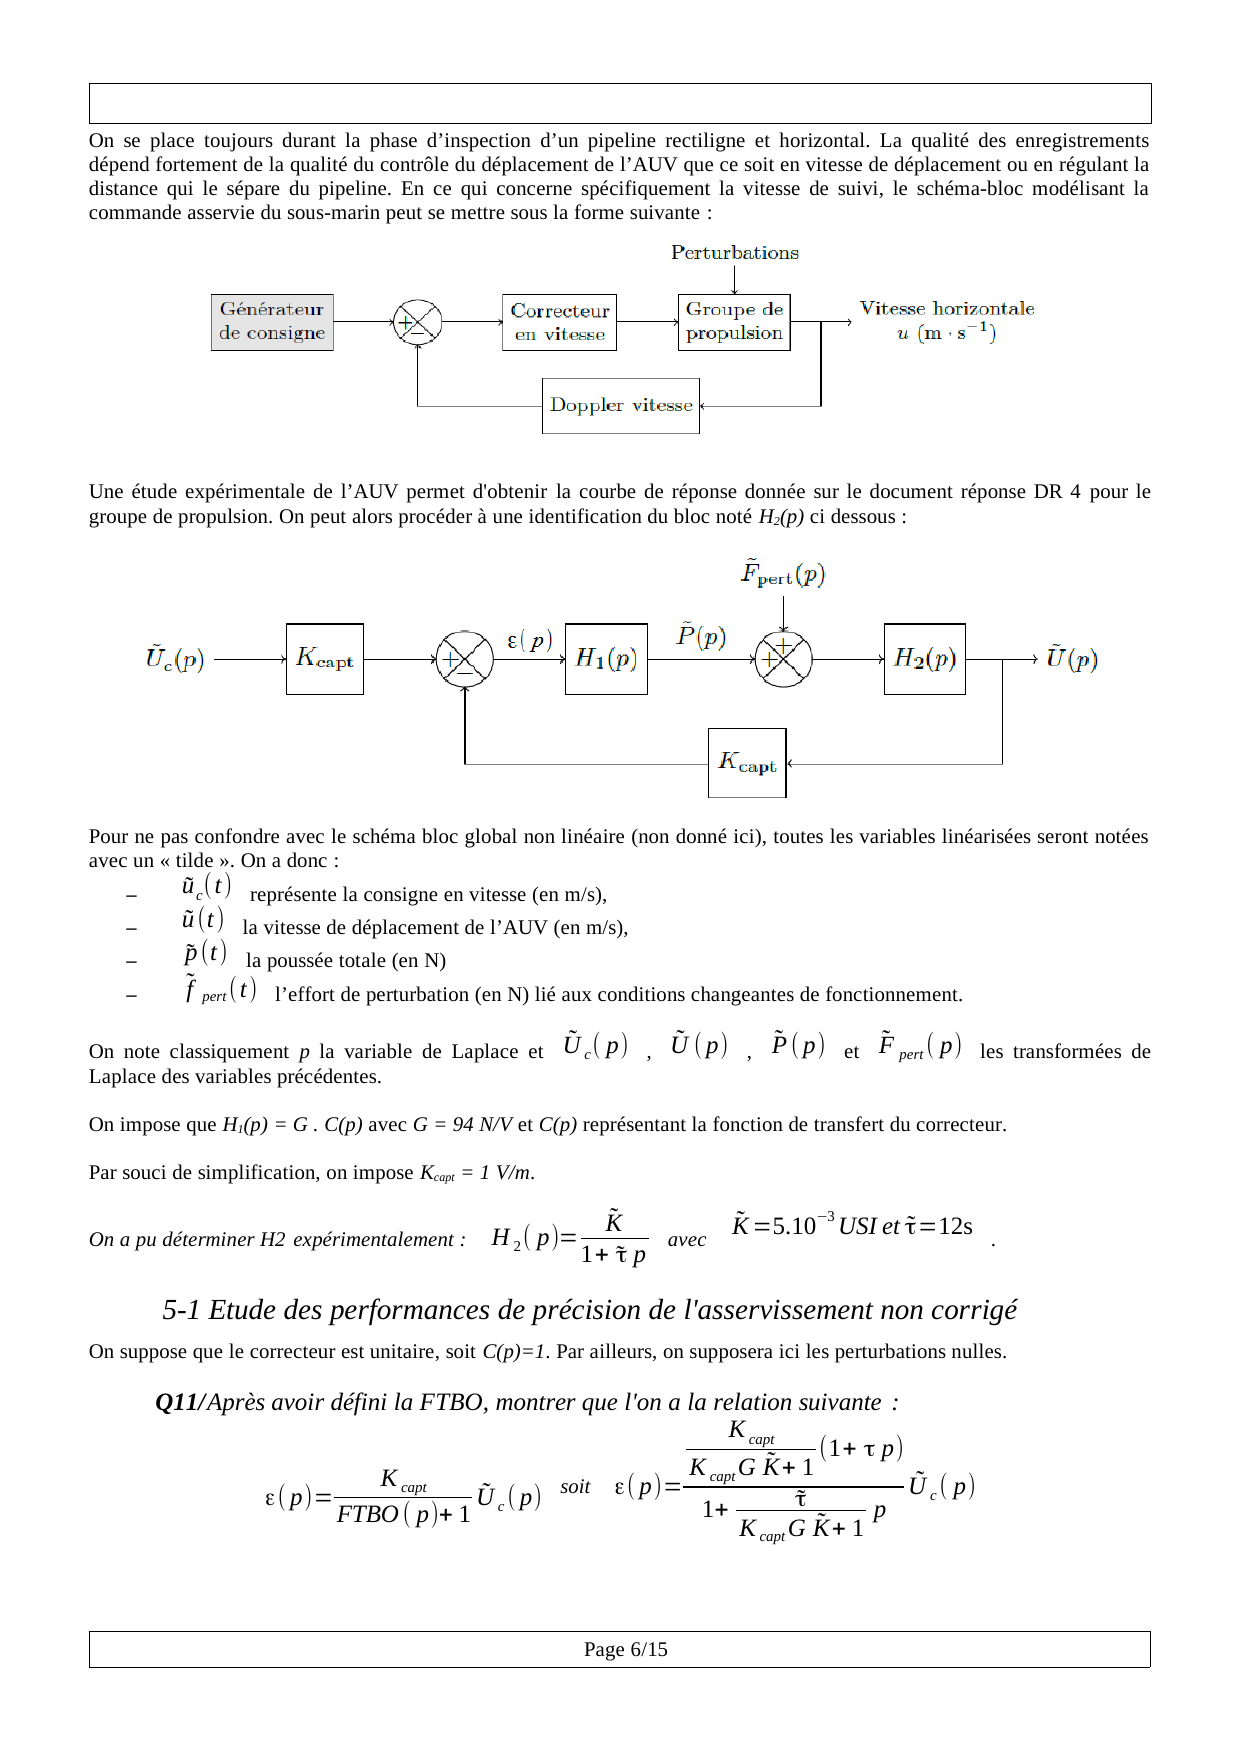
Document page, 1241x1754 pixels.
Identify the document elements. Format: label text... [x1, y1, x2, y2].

picture [121, 533, 1117, 809]
text On a pu déterminer H2 expérimentalement : avec . [89, 1208, 1151, 1269]
text On se place toujours durant la phase d’inspection d’un pipeline rectiligne et horizontal. La qualité des enregistrements dépend fortement de la qualité du contrôle du déplacement de l’AUV que ce soit en vitesse de déplacement ou en régulant la distance qui le sépare du pipeline. En ce qui concerne spécifiquement la vitesse de suivi, le schéma-bloc modélisant la commande asservie du sous-marin peut se mettre sous la forme suivante : [89, 128, 1151, 224]
text 5-1 Etude des performances de précision de l'asservissement non corrigé [89, 1293, 1151, 1326]
text Par souci de simplification, on impose Kcapt = 1 V/m. [89, 1160, 1151, 1184]
list Après avoir défini la FTBO, montrer que l'on a la relation suivante : [154, 1387, 1151, 1416]
list représente la consigne en vitesse (en m/s), [126, 872, 1151, 906]
text soit [89, 1416, 1151, 1545]
text Une étude expérimentale de l’AUV permet d'obtenir la courbe de réponse donnée sur le document réponse DR 4 pour le groupe de propulsion. On peut alors procéder à une identification du bloc noté H2(p) ci dessous : [89, 479, 1151, 527]
text Pour ne pas confondre avec le schéma bloc global non linéaire (non donné ici), toutes les variables linéarisées seront notées avec un « tilde ». On a donc : [89, 824, 1151, 872]
picture [190, 230, 1050, 440]
text On impose que H1(p) = G . C(p) avec G = 94 N/V et C(p) représentant la fonction de transfert du correcteur. [89, 1112, 1151, 1136]
list la poussée totale (en N) [126, 939, 1151, 972]
list l’effort de perturbation (en N) lié aux conditions changeantes de fonctionnement. [126, 972, 1151, 1006]
text On suppose que le correcteur est unitaire, soit C(p)=1. Par ailleurs, on supposera ici les perturbations nulles. [89, 1339, 1151, 1363]
text On note classiquement p la variable de Laplace et,,etles transformées de Laplace des variables précédentes. [89, 1030, 1151, 1087]
list la vitesse de déplacement de l’AUV (en m/s), [126, 906, 1151, 939]
table_header [89, 440, 1151, 455]
table_header [89, 224, 1151, 439]
table_header [89, 528, 1149, 824]
